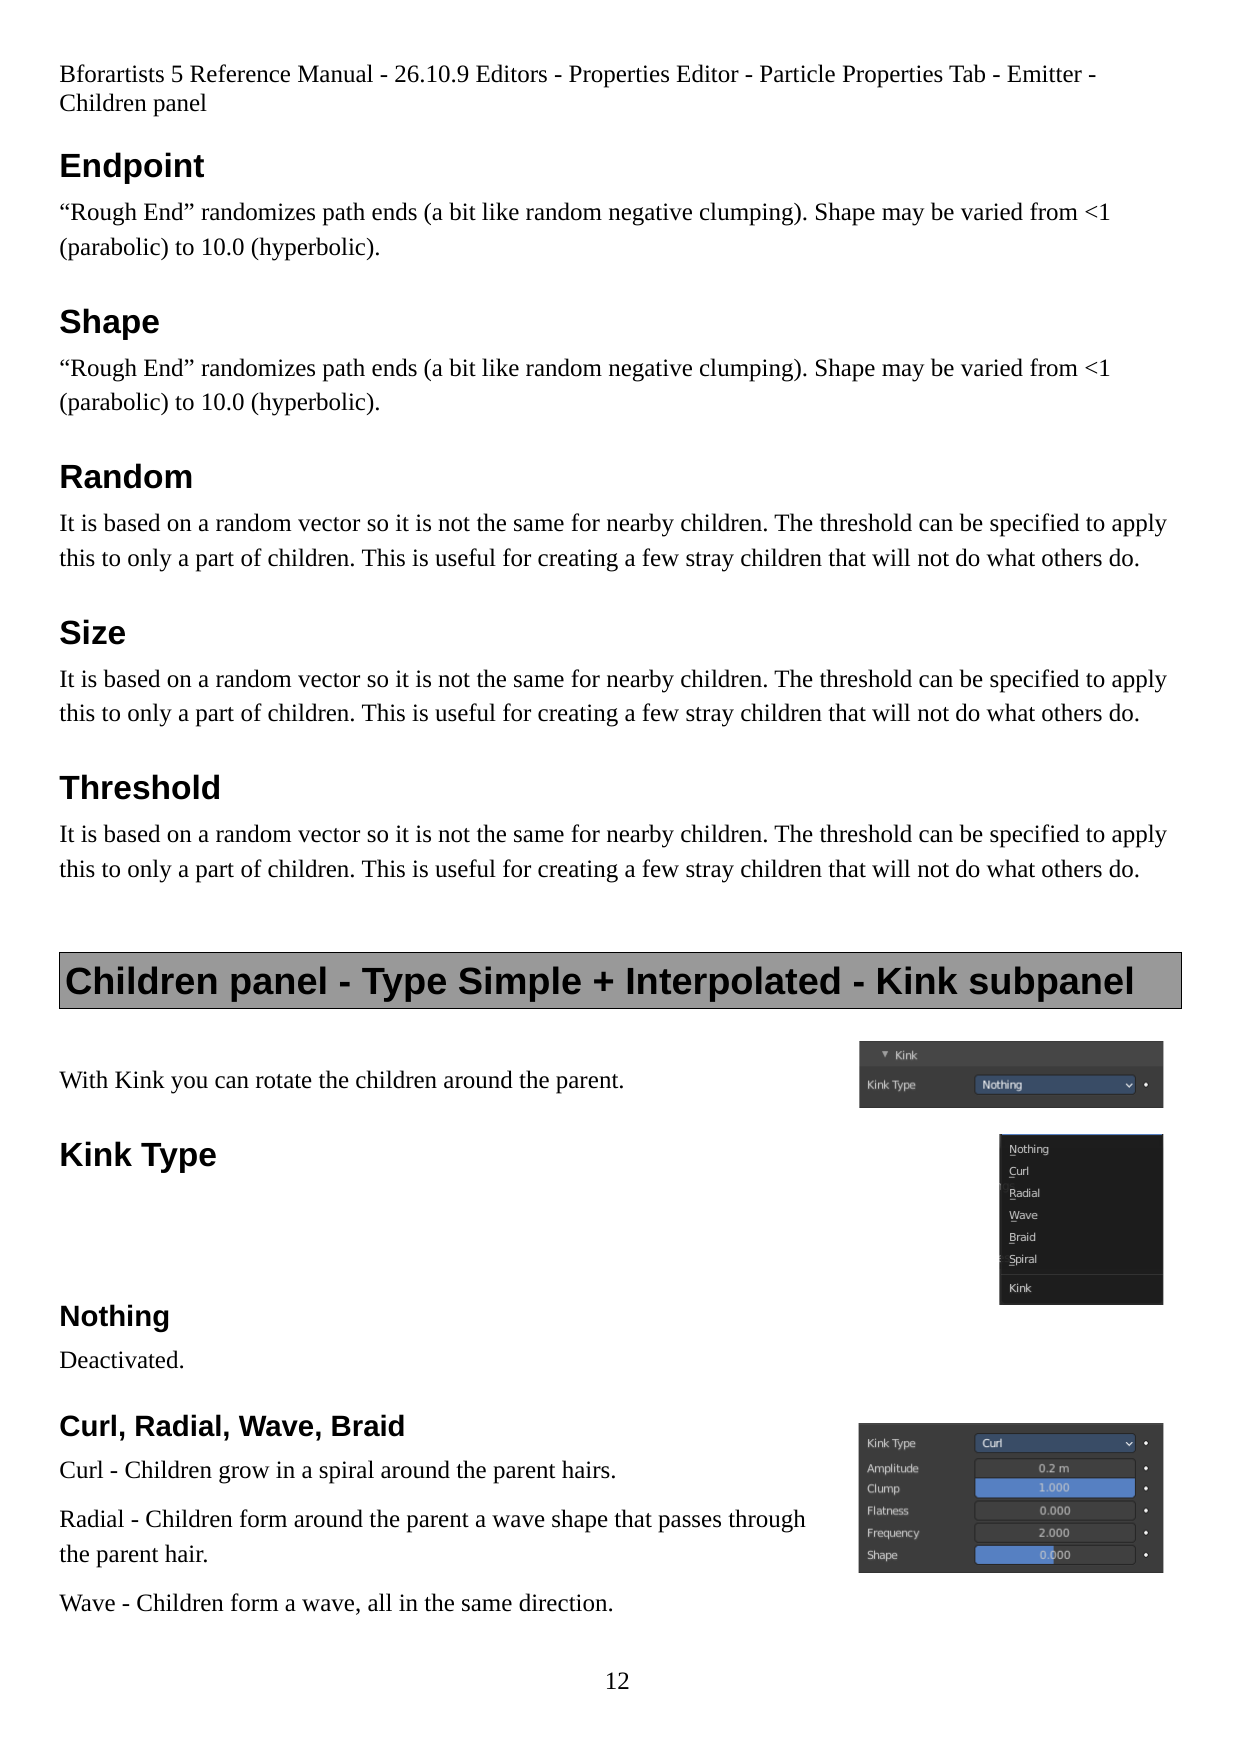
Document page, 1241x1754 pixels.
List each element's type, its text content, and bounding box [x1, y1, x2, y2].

picture [858, 1423, 1164, 1573]
picture [999, 1134, 1164, 1305]
subtitle Random [59, 457, 1181, 496]
subtitle Endpoint [59, 146, 1181, 185]
subtitle Nothing [59, 1299, 1181, 1333]
text “Rough End” randomizes path ends (a bit like random negative clumping). Shape may be varied from <1 (parabolic) to 10.0 (hyperbolic). [59, 197, 1181, 260]
text “Rough End” randomizes path ends (a bit like random negative clumping). Shape may be varied from <1 (parabolic) to 10.0 (hyperbolic). [59, 353, 1181, 416]
text Wave - Children form a wave, all in the same direction. [59, 1588, 1181, 1617]
picture [859, 1041, 1164, 1108]
subtitle Kink Type [59, 1135, 999, 1174]
subtitle [1164, 1135, 1181, 1174]
text It is based on a random vector so it is not the same for nearby children. The threshold can be specified to apply this to only a part of children. This is useful for creating a few stray children that will not do what others do. [59, 508, 1181, 571]
table_header Children panel - Type Simple + Interpolated - Kink subpanel [60, 953, 1181, 1008]
text With Kink you can rotate the children around the parent. [59, 1065, 859, 1094]
subtitle Threshold [59, 768, 1181, 807]
subtitle Curl, Radial, Wave, Braid [59, 1409, 1181, 1443]
text Deactivated. [59, 1345, 1181, 1374]
text It is based on a random vector so it is not the same for nearby children. The threshold can be specified to apply this to only a part of children. This is useful for creating a few stray children that will not do what others do. [59, 819, 1181, 882]
subtitle Size [59, 613, 1181, 651]
text Curl - Children grow in a spiral around the parent hairs. [59, 1455, 858, 1484]
text Radial - Children form around the parent a wave shape that passes through the parent hair. [59, 1504, 858, 1567]
text It is based on a random vector so it is not the same for nearby children. The threshold can be specified to apply this to only a part of children. This is useful for creating a few stray children that will not do what others do. [59, 664, 1181, 727]
subtitle Shape [59, 302, 1181, 340]
